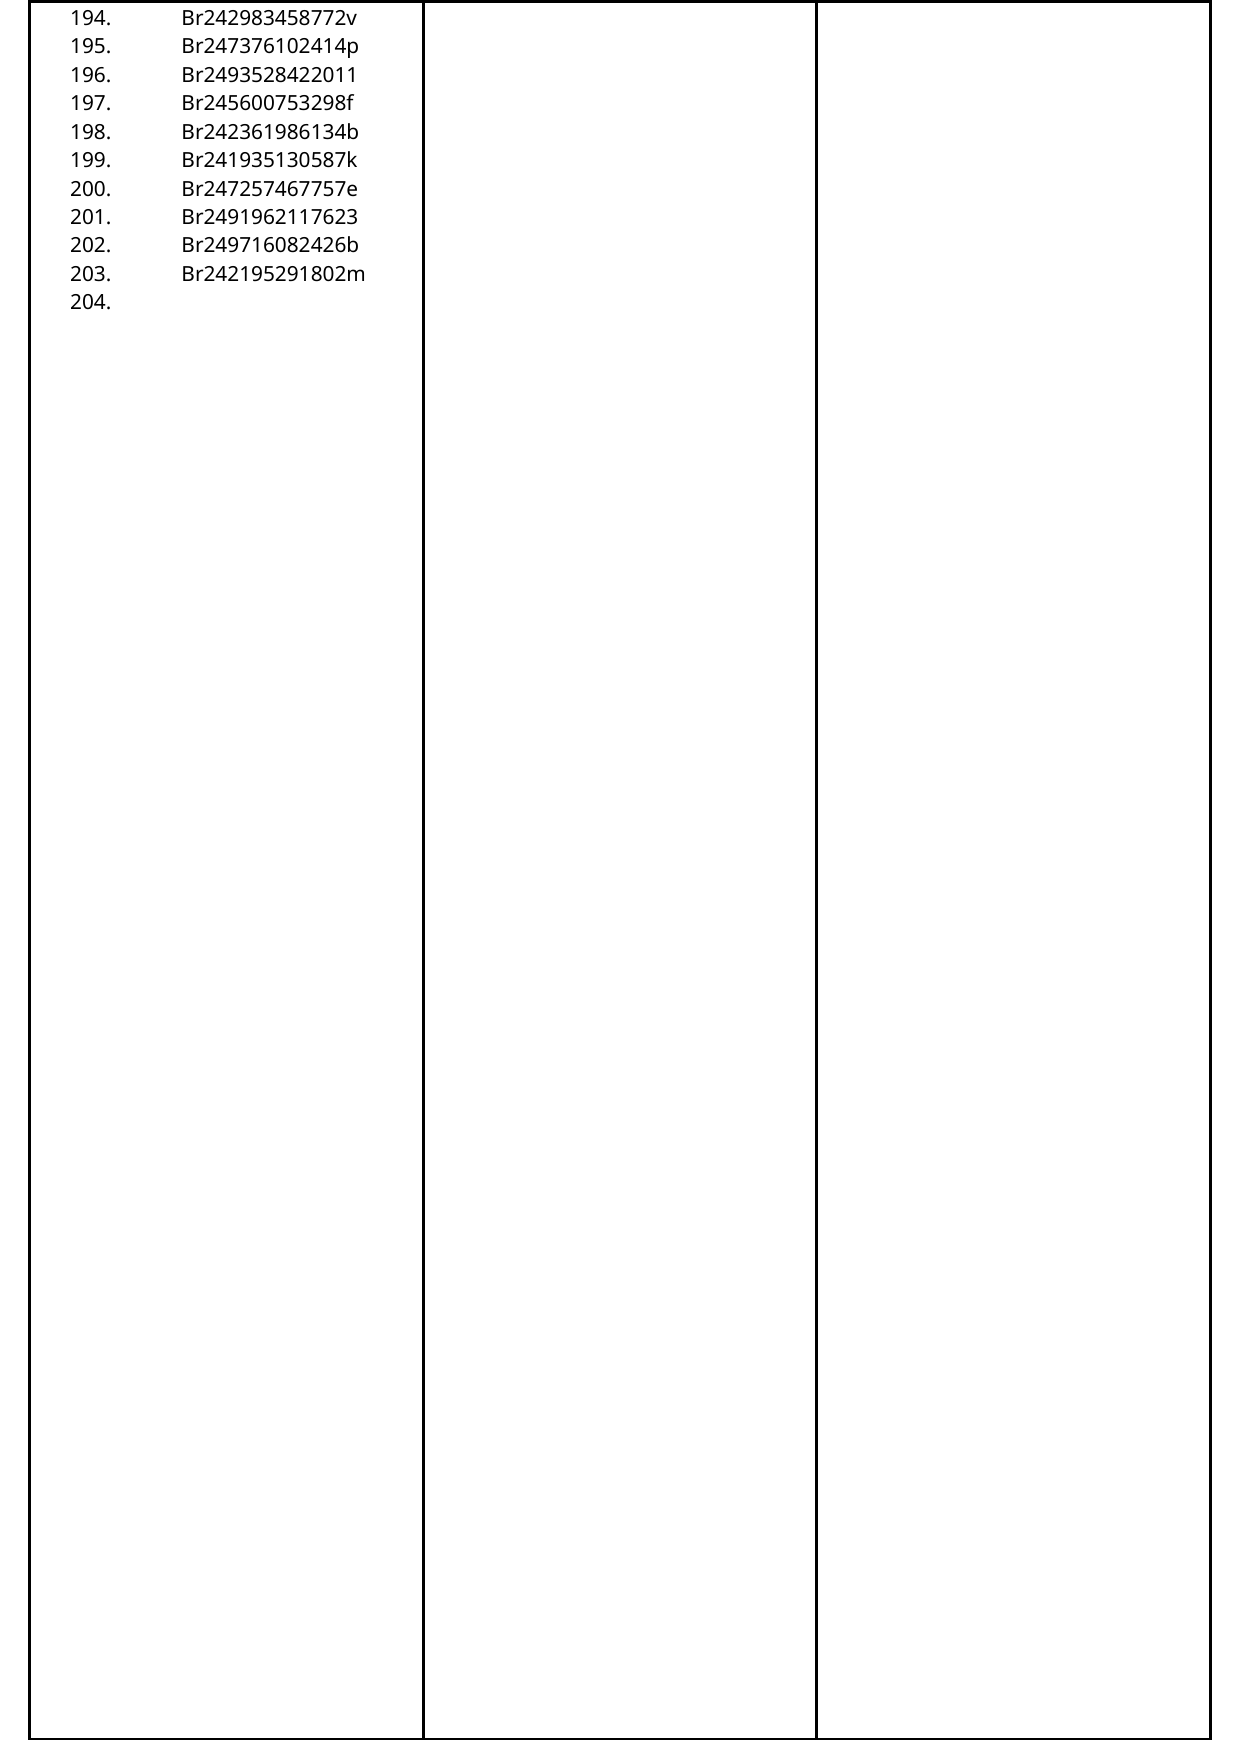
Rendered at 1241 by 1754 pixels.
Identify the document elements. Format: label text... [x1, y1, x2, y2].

table_cell Br247251428943g Br2450544403294 Br2470751899892 Br248770639642k Br245264791781s Br244692905149n Br240217761720l Br241059695857c Br244070711990c Br2476037031179 Br2495680182589 Br242022518111f Br2466270167907 Br241124472977f Br247191660658d Br247306778190n Br249042014546j Br247826765134d Br247626107638v Br2414941122361 Br2400555872863 Br2483000830681 Br243845489294p Br2463341197086 Br240122031000g Br248818084882x Br2490638447203 Br240572718701v Br241348644712h Br2489940056509 Br247726012625o Br2440926832890 Br247014586334o Br248746418020u Br246822914119l Br249892722095q Br240818016762j Br242897991708j Br2494165505624 Br247317127420l Br241827161121a Br2426656475108 Br249437385617n Br246891235402e Br245294222103i Br240209268979y [818, 3, 1209, 1738]
table_cell Br247815915934n Br2456552034466 Br240196341515n Br2405193766442 Br245821113029o Br2469242346714 Br241766164992o Br2484538066809 Br2401150704475 Br2497361239877 Br247467741681c Br240091990672a Br242757400151p Br2437268008932 Br242794441676r Br2433116282907 Br245639984658o Br246682115782h Br240975096960f Br249495198166j Br2475862695690 Br2427580185315 Br240246177320f Br248205400967k Br2464327855807 Br249964616819m Br248275208318r Br249178504196u Br2432628229360 Br244223976923t Br248179270245m Br247524075677r Br2480091075791 Br244832684018n Br248226594605w Br2450810936262 Br243174485668k Br2436337599313 Br2482567777927 Br244128352185a Br2410429329662 Br2439971358035 Br248792740314y Br2434207828688 Br243946882747l Br248658779540s Br244666195608p R243788482897p Br240107711018d Br248553496153c Br2438704396557 Br244782660256c Br243499868909v Br248449854847v Br241259088535f Br240606206821x Br242900197626a Br242600667600r Br240799622937q Br245880639850d Br242010847749c Br245252352503f Br242938490842n Br248322442017n Br248935719961b Br248663487577w Br243191133622b Br242735526911c Br247786394629o Br248951621378n Br245904908141k Br2432916781335 Br247186811846u Br2464853992106 Br2454940629887 Br2426240861937 Br2463851108003 Br246477656045e Br2448037954259 Br241786677091b Br244719695405q Br244916676494u Br2496694851369 Br240707535785k Br249160912944k Br242163068445l Br243381691008h Br2429156431682 Br2458775522526 Br242675157877u Br241177103351o Br241523723789h Br247318665057m Br2448963935518 Br243762550340a Br2407191930638 Br2410351233895 Br244949625059r Br240409401970s Br242374411472w Br243666985253g Br242983458772v Br247376102414p Br2493528422011 Br245600753298f Br242361986134b Br241935130587k Br247257467757e Br2491962117623 Br249716082426b Br242195291802m [31, 3, 422, 1738]
table_cell Br242418344744j Br240163912702z Br249448799120i Br249135873809b Br2459067533269 Br243688924991x Br2408789156011 Br2450114359455 Br2460772321596 Br243733247582u Br2490171249829 Br243343135889w Br241436743290i Br241168146174g Br247000783135s Br245882146062o Br2493350206032 Br247017192534l Br2420310075888 Br243797246884m Br2421447151983 Br242571919001a Br242527596976g Br2477478794001 Br241385126418o Br244092457731m Br2484498456002 Br2438677763106 Br244671598598z Br2407169412960 Br245914105339g Br247831561094t Br243061845333x Br2440982718711 Br248629544382z Br243038247506k Br249707408167h Br243038247506k Br240131509620a Br242867753617u Br244647271014j Br245214530250c Br2405555251018 Br246897956823v Br241698105399k Br2430867961700 [425, 3, 815, 1738]
